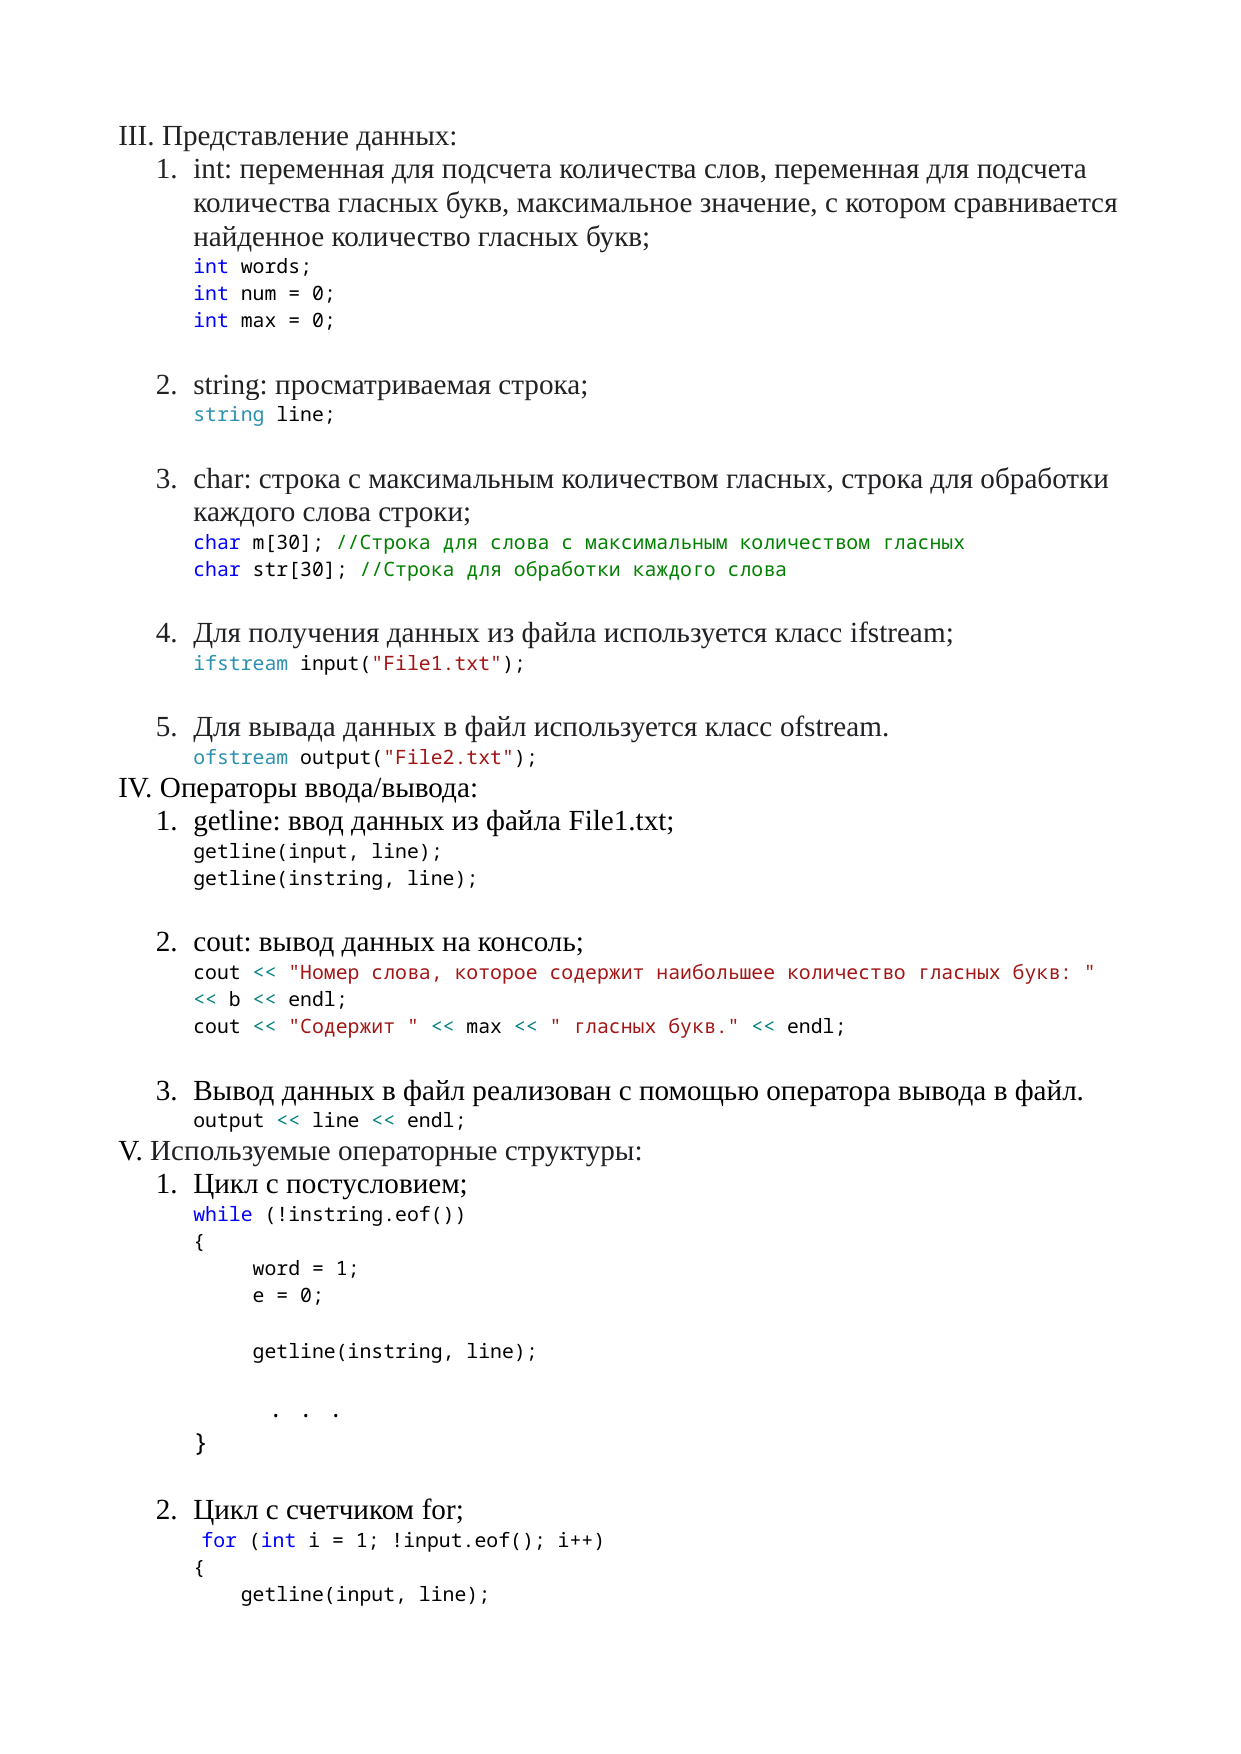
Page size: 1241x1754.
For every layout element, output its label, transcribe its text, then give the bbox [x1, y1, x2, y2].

list string: просматриваемая строка; [156, 367, 1122, 400]
list word = 1; [156, 1254, 1122, 1281]
list while (!instring.eof()) [156, 1200, 1122, 1227]
text V. Используемые операторные структуры: [118, 1133, 1122, 1167]
list int num = 0; [156, 279, 1122, 306]
list Цикл с счетчиком for; [156, 1492, 1122, 1526]
list getline(input, line); [156, 837, 1122, 864]
list int max = 0; [156, 306, 1122, 333]
list string line; [156, 400, 1122, 427]
list cout << "Номер слова, которое содержит наибольшее количество гласных букв: " << b << endl; [156, 958, 1122, 1012]
list output << line << endl; [156, 1106, 1122, 1133]
list getline(instring, line); [156, 864, 1122, 891]
list e = 0; [156, 1281, 1122, 1308]
list ifstream input("File1.txt"); [156, 649, 1122, 676]
text IV. Операторы ввода/вывода: [118, 770, 1122, 803]
text III. Представление данных: [118, 118, 1122, 152]
list char: строка с максимальным количеством гласных, строка для обработки каждого слова строки; [156, 461, 1122, 528]
list char m[30]; //Строка для слова с максимальным количеством гласных [156, 528, 1122, 555]
list getline(instring, line); [156, 1337, 1122, 1364]
list . . . [156, 1391, 1122, 1425]
list Для вывада данных в файл используется класс ofstream. [156, 709, 1122, 743]
list cout: вывод данных на консоль; [156, 924, 1122, 958]
list ofstream output("File2.txt"); [156, 743, 1122, 770]
text for (int i = 1; !input.eof(); i++) [118, 1526, 1122, 1553]
list Цикл с постусловием; [156, 1167, 1122, 1200]
list char str[30]; //Строка для обработки каждого слова [156, 555, 1122, 582]
list { [156, 1227, 1122, 1254]
list getline: ввод данных из файла File1.txt; [156, 803, 1122, 837]
list cout << "Содержит " << max << " гласных букв." << endl; [156, 1012, 1122, 1039]
list int: переменная для подсчета количества слов, переменная для подсчета количества гласных букв, максимальное значение, с котором сравнивается найденное количество гласных букв; [156, 152, 1122, 252]
text getline(input, line); [118, 1580, 1122, 1607]
list } [156, 1425, 1122, 1459]
list Вывод данных в файл реализован с помощью оператора вывода в файл. [156, 1073, 1122, 1106]
list int words; [156, 252, 1122, 279]
list Для получения данных из файла используется класс ifstream; [156, 615, 1122, 649]
text { [118, 1553, 1122, 1580]
